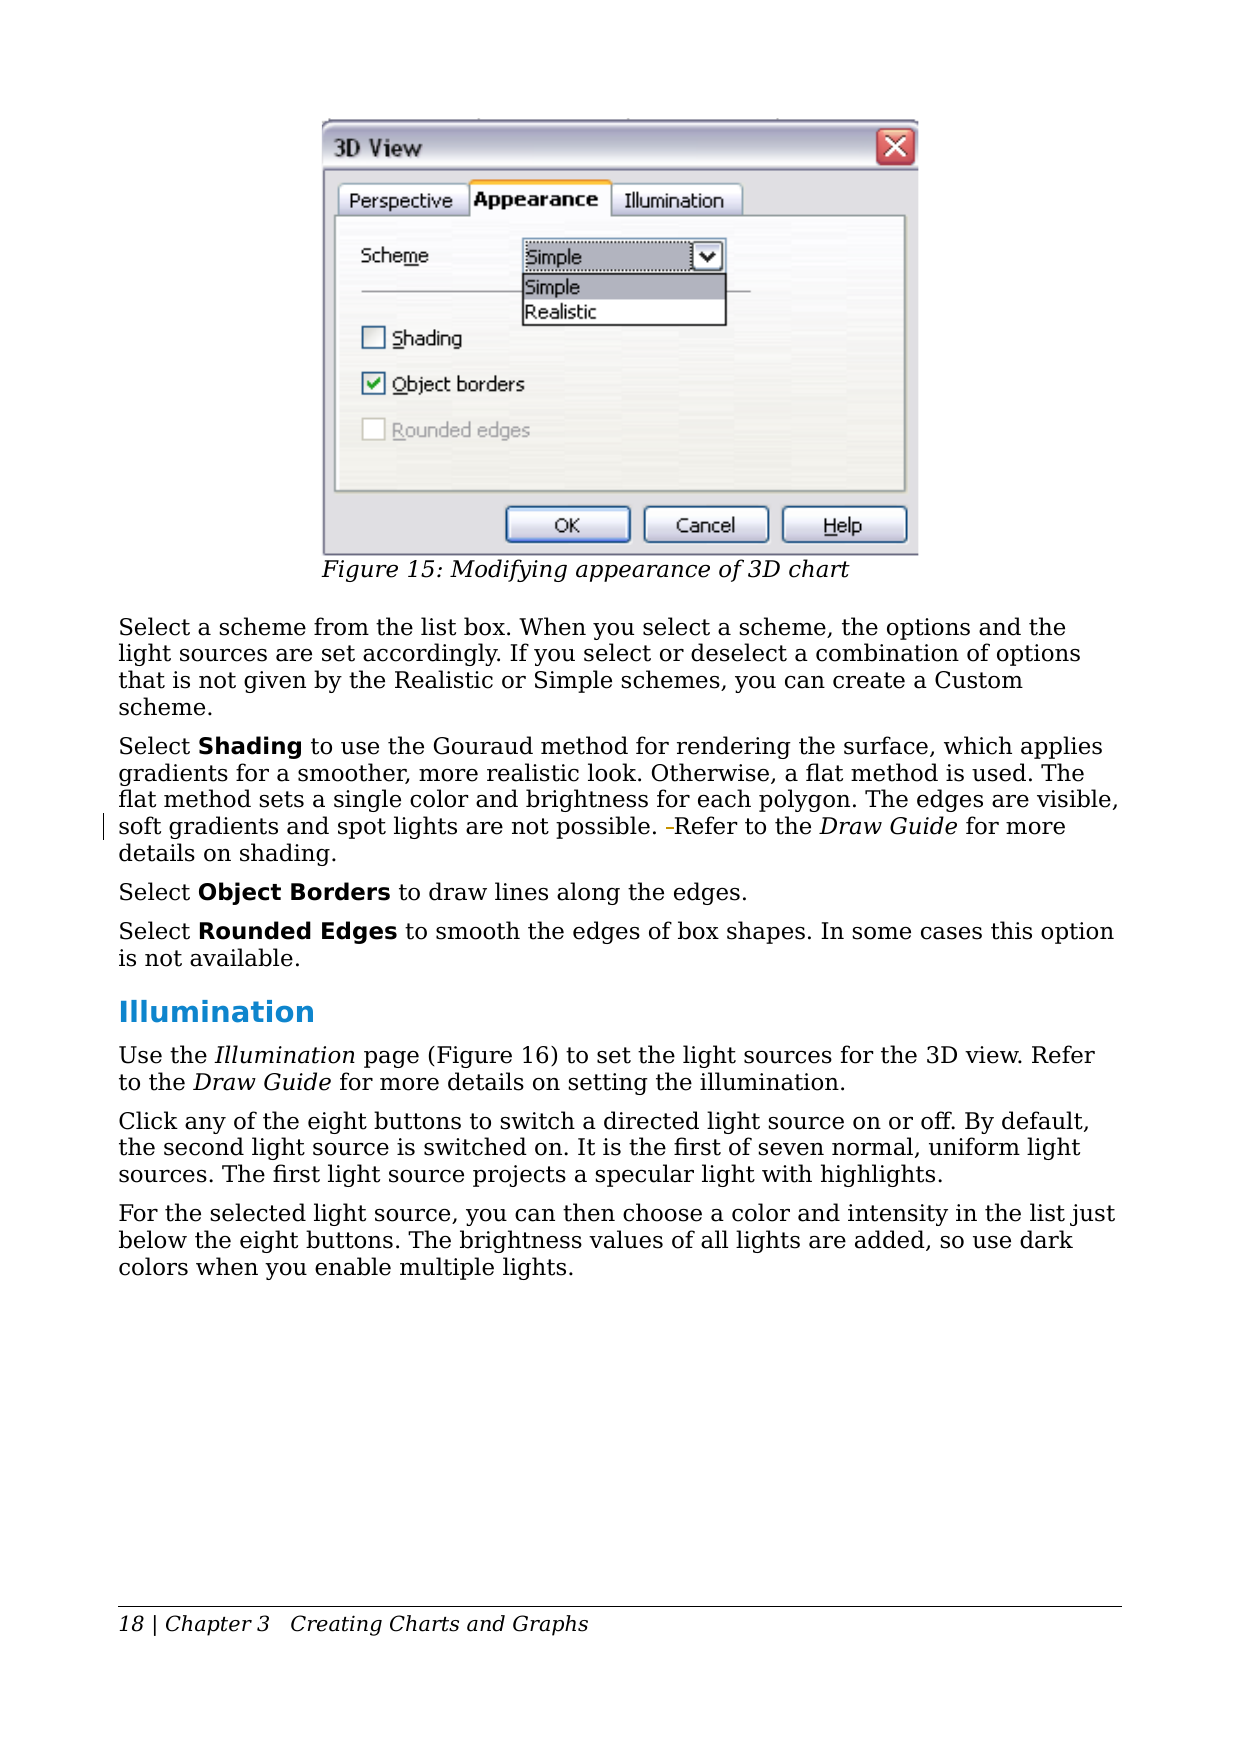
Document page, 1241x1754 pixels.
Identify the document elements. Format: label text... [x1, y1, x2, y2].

text Select a scheme from the list box. When you select a scheme, the options and the light sources are set accordingly. If you select or deselect a combination of options that is not given by the Realistic or Simple schemes, you can create a Custom scheme. [118, 614, 1122, 721]
subtitle Illumination [118, 996, 1122, 1030]
text Select Shading to use the Gouraud method for rendering the surface, which applies gradients for a smoother, more realistic look. Otherwise, a flat method is used. The flat method sets a single color and brightness for each polygon. The edges are visible, soft gradients and spot lights are not possible. Refer to the Draw Guide for more details on shading. [118, 733, 1122, 866]
text Select Object Borders to draw lines along the edges. [118, 879, 1122, 906]
text Click any of the eight buttons to switch a directed light source on or off. By default, the second light source is switched on. It is the first of seven normal, uniform light sources. The first light source projects a specular light with highlights. [118, 1108, 1122, 1188]
text Figure 15: Modifying appearance of 3D chart [322, 556, 918, 583]
text Select Rounded Edges to smooth the edges of box shapes. In some cases this option is not available. [118, 918, 1122, 971]
text For the selected light source, you can then choose a color and intensity in the list just below the eight buttons. The brightness values of all lights are added, so use dark colors when you enable multiple lights. [118, 1200, 1122, 1280]
text Use the Illumination page (Figure 16) to set the light sources for the 3D view. Refer to the Draw Guide for more details on setting the illumination. [118, 1042, 1122, 1095]
picture [321, 118, 919, 556]
